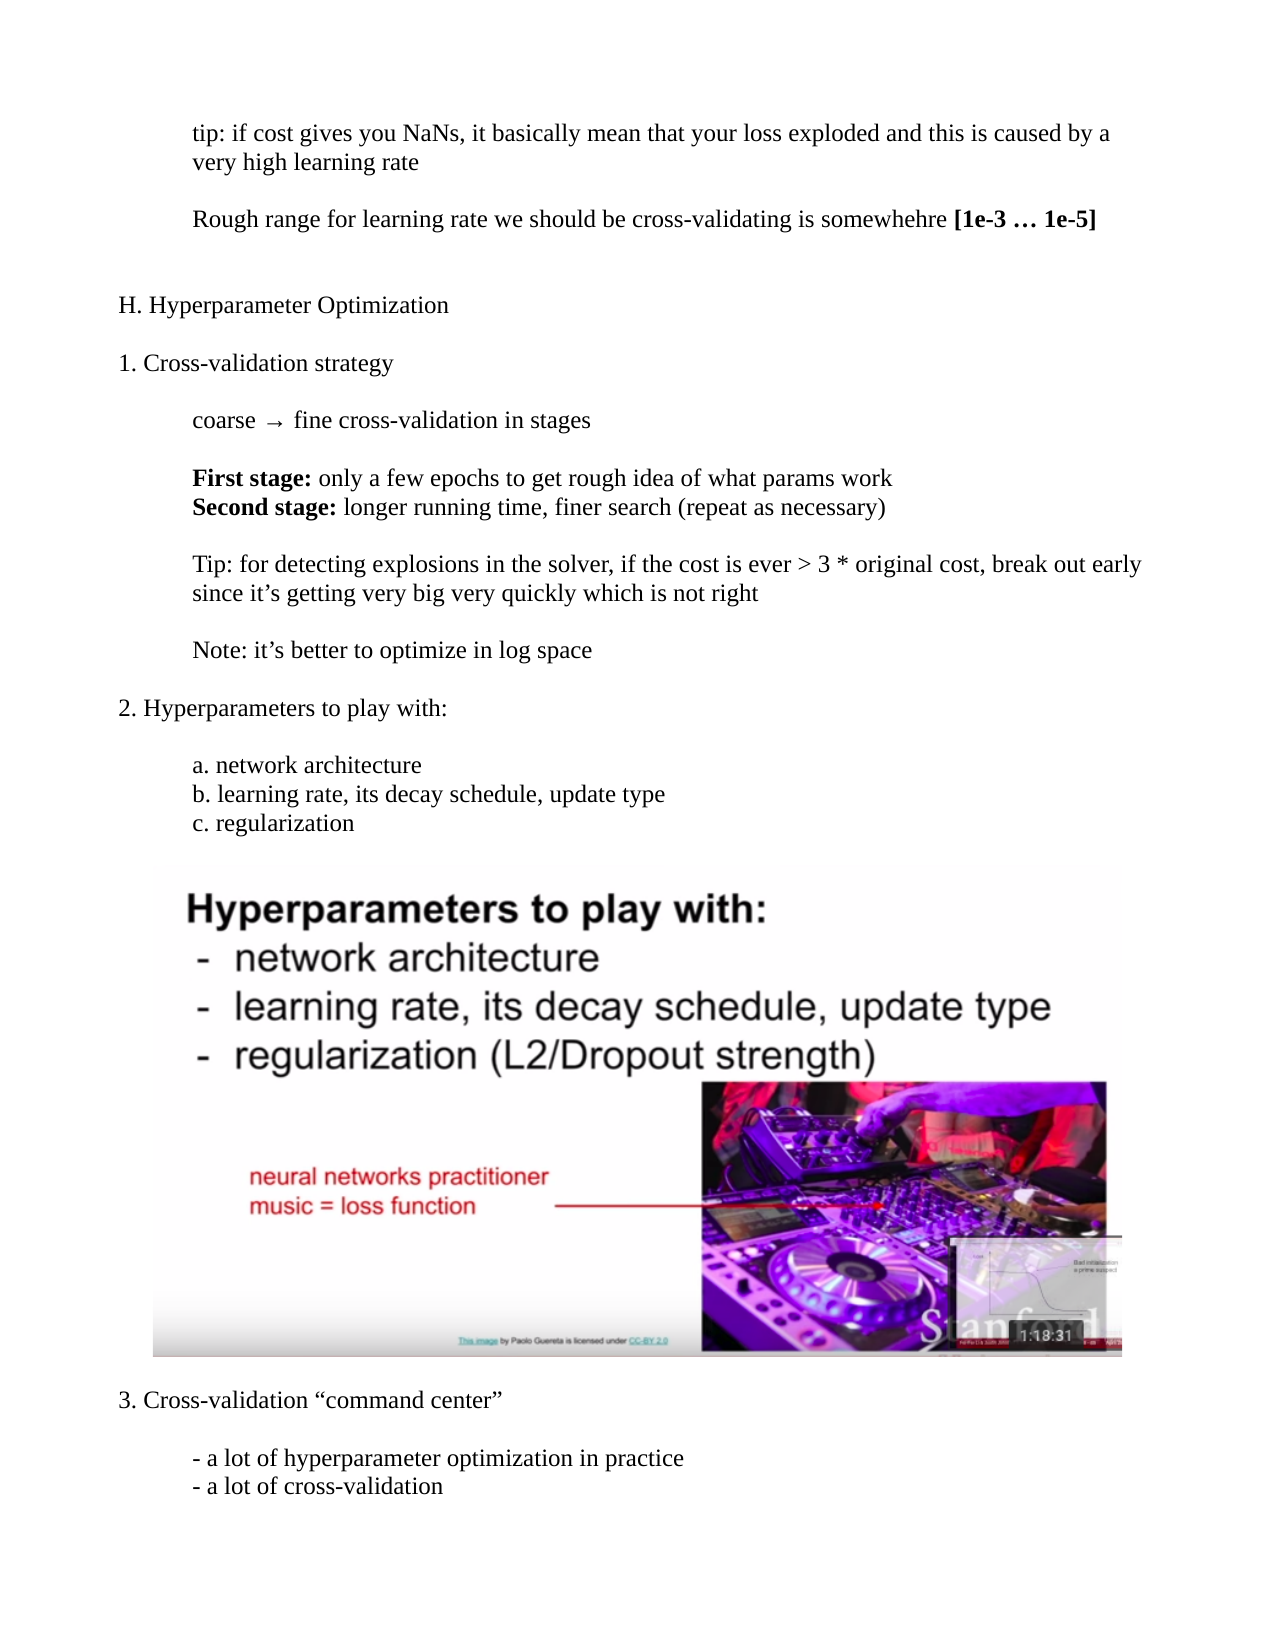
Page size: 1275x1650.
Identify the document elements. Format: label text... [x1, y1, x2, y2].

text 1. Cross-validation strategy [118, 348, 1157, 377]
text - a lot of hyperparameter optimization in practice [118, 1443, 1157, 1471]
text Tip: for detecting explosions in the solver, if the cost is ever > 3 * original cost, break out early since it’s getting very big very quickly which is not right [118, 549, 1157, 607]
text Note: it’s better to optimize in log space [118, 636, 1157, 664]
text - a lot of cross-validation [118, 1471, 1157, 1500]
text Second stage: longer running time, finer search (repeat as necessary) [118, 492, 1157, 521]
text 2. Hyperparameters to play with: [118, 693, 1157, 722]
text c. regularization [118, 808, 1157, 837]
text Rough range for learning rate we should be cross-validating is somewhehre [1e-3 … 1e-5] [118, 204, 1157, 233]
text 3. Cross-validation “command center” [118, 1385, 1157, 1414]
text tip: if cost gives you NaNs, it basically mean that your loss exploded and this is caused by a very high learning rate [118, 118, 1157, 176]
text H. Hyperparameter Optimization [118, 291, 1157, 319]
text a. network architecture [118, 751, 1157, 779]
text b. learning rate, its decay schedule, update type [118, 779, 1157, 808]
text First stage: only a few epochs to get rough idea of what params work [118, 463, 1157, 492]
text coarse → fine cross-validation in stages [118, 406, 1157, 434]
picture [152, 865, 1123, 1357]
